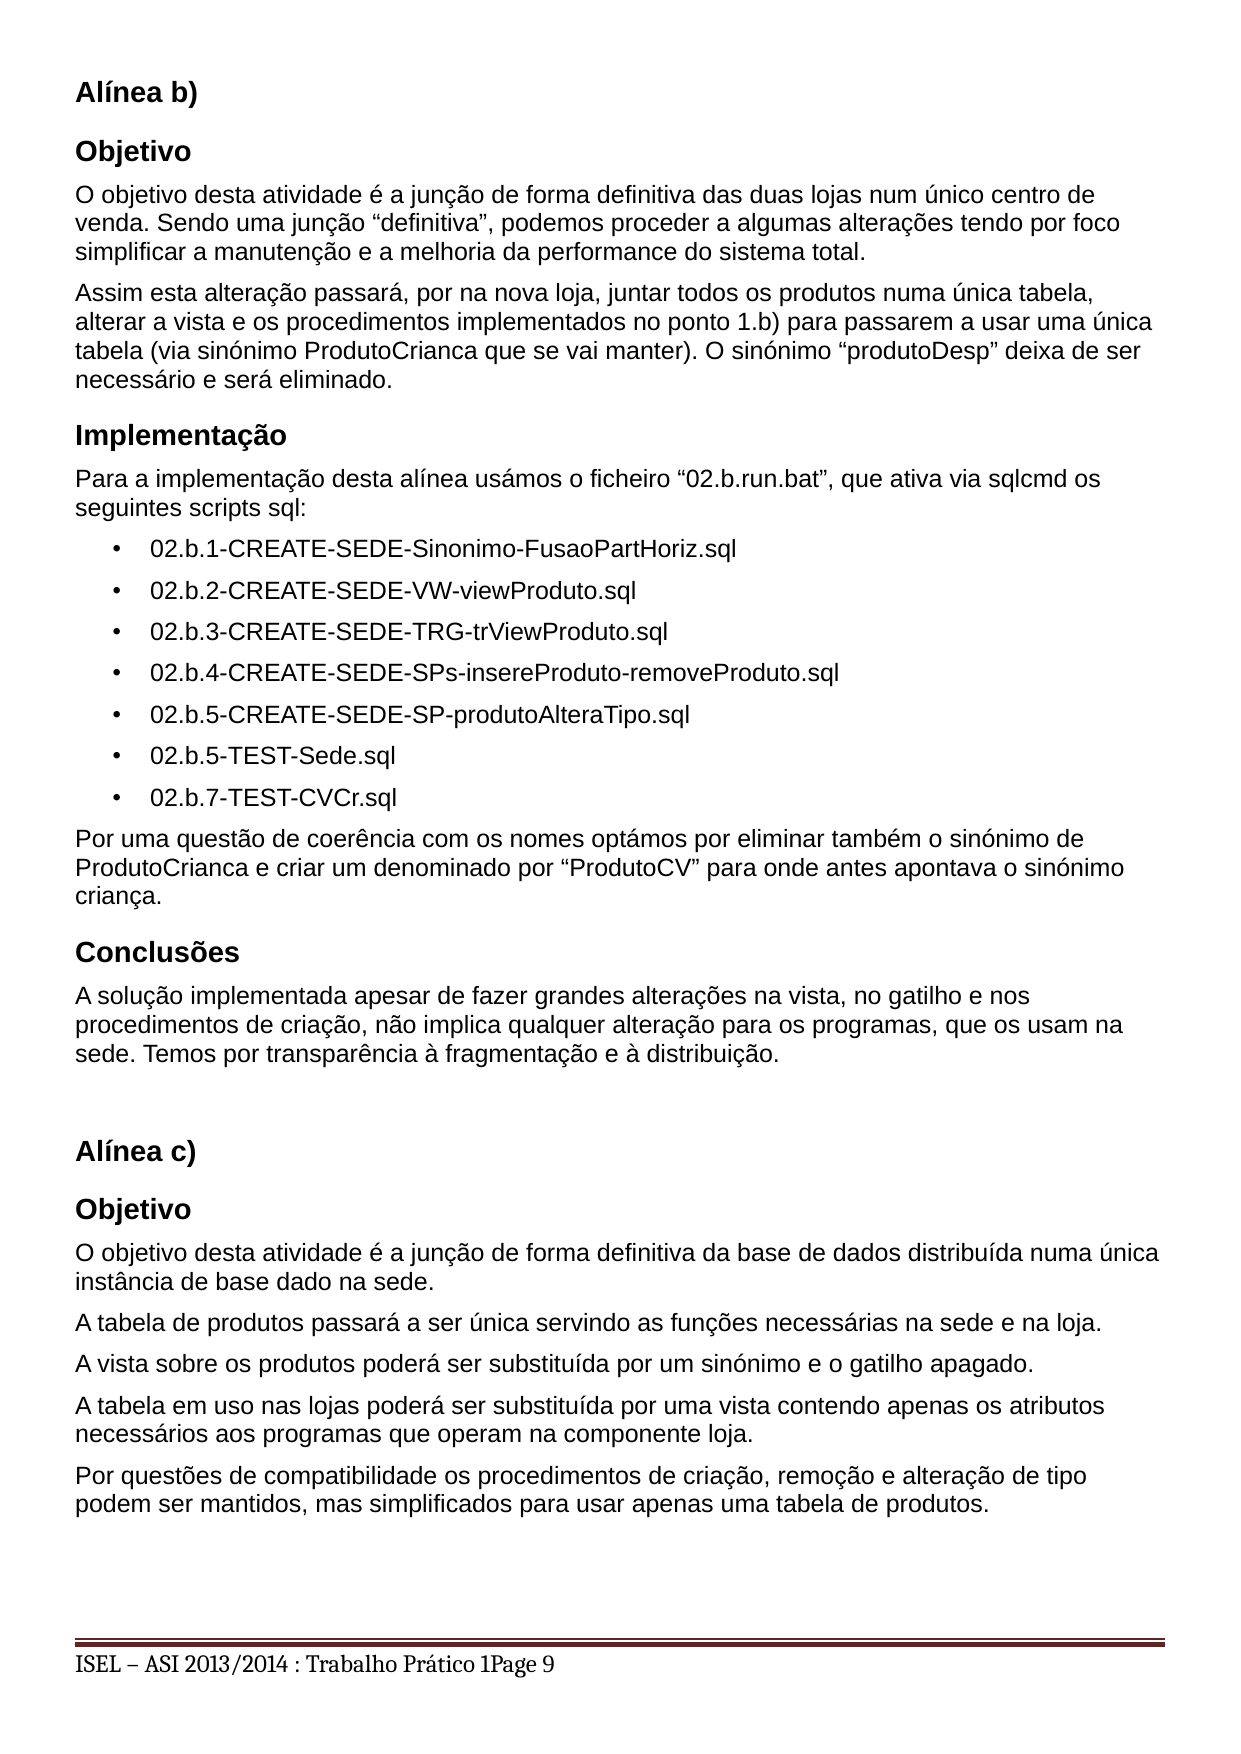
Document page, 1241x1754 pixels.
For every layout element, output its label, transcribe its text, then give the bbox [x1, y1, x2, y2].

text A solução implementada apesar de fazer grandes alterações na vista, no gatilho e nos procedimentos de criação, não implica qualquer alteração para os programas, que os usam na sede. Temos por transparência à fragmentação e à distribuição. [75, 981, 1165, 1067]
subtitle Objetivo [75, 1192, 1165, 1226]
subtitle Alínea b) [75, 75, 1165, 108]
list 02.b.5-TEST-Sede.sql [112, 741, 1165, 770]
list 02.b.7-TEST-CVCr.sql [112, 782, 1165, 811]
list 02.b.4-CREATE-SEDE-SPs-insereProduto-removeProduto.sql [112, 658, 1165, 687]
subtitle Conclusões [75, 935, 1165, 969]
text Para a implementação desta alínea usámos o ficheiro “02.b.run.bat”, que ativa via sqlcmd os seguintes scripts sql: [75, 464, 1165, 522]
subtitle Alínea c) [75, 1134, 1165, 1167]
text Por uma questão de coerência com os nomes optámos por eliminar também o sinónimo de ProdutoCrianca e criar um denominado por “ProdutoCV” para onde antes apontava o sinónimo criança. [75, 824, 1165, 910]
list 02.b.5-CREATE-SEDE-SP-produtoAlteraTipo.sql [112, 700, 1165, 729]
list 02.b.2-CREATE-SEDE-VW-viewProduto.sql [112, 576, 1165, 604]
subtitle Implementação [75, 418, 1165, 452]
text Assim esta alteração passará, por na nova loja, juntar todos os produtos numa única tabela, alterar a vista e os procedimentos implementados no ponto 1.b) para passarem a usar uma única tabela (via sinónimo ProdutoCrianca que se vai manter). O sinónimo “produtoDesp” deixa de ser necessário e será eliminado. [75, 278, 1165, 393]
text O objetivo desta atividade é a junção de forma definitiva das duas lojas num único centro de venda. Sendo uma junção “definitiva”, podemos proceder a algumas alterações tendo por foco simplificar a manutenção e a melhoria da performance do sistema total. [75, 179, 1165, 266]
text A tabela de produtos passará a ser única servindo as funções necessárias na sede e na loja. [75, 1308, 1165, 1337]
list 02.b.1-CREATE-SEDE-Sinonimo-FusaoPartHoriz.sql [112, 534, 1165, 563]
text A vista sobre os produtos poderá ser substituída por um sinónimo e o gatilho apagado. [75, 1349, 1165, 1378]
text A tabela em uso nas lojas poderá ser substituída por uma vista contendo apenas os atributos necessários aos programas que operam na componente loja. [75, 1391, 1165, 1448]
subtitle Objetivo [75, 133, 1165, 167]
list 02.b.3-CREATE-SEDE-TRG-trViewProduto.sql [112, 617, 1165, 646]
text O objetivo desta atividade é a junção de forma definitiva da base de dados distribuída numa única instância de base dado na sede. [75, 1238, 1165, 1296]
text Por questões de compatibilidade os procedimentos de criação, remoção e alteração de tipo podem ser mantidos, mas simplificados para usar apenas uma tabela de produtos. [75, 1461, 1165, 1518]
